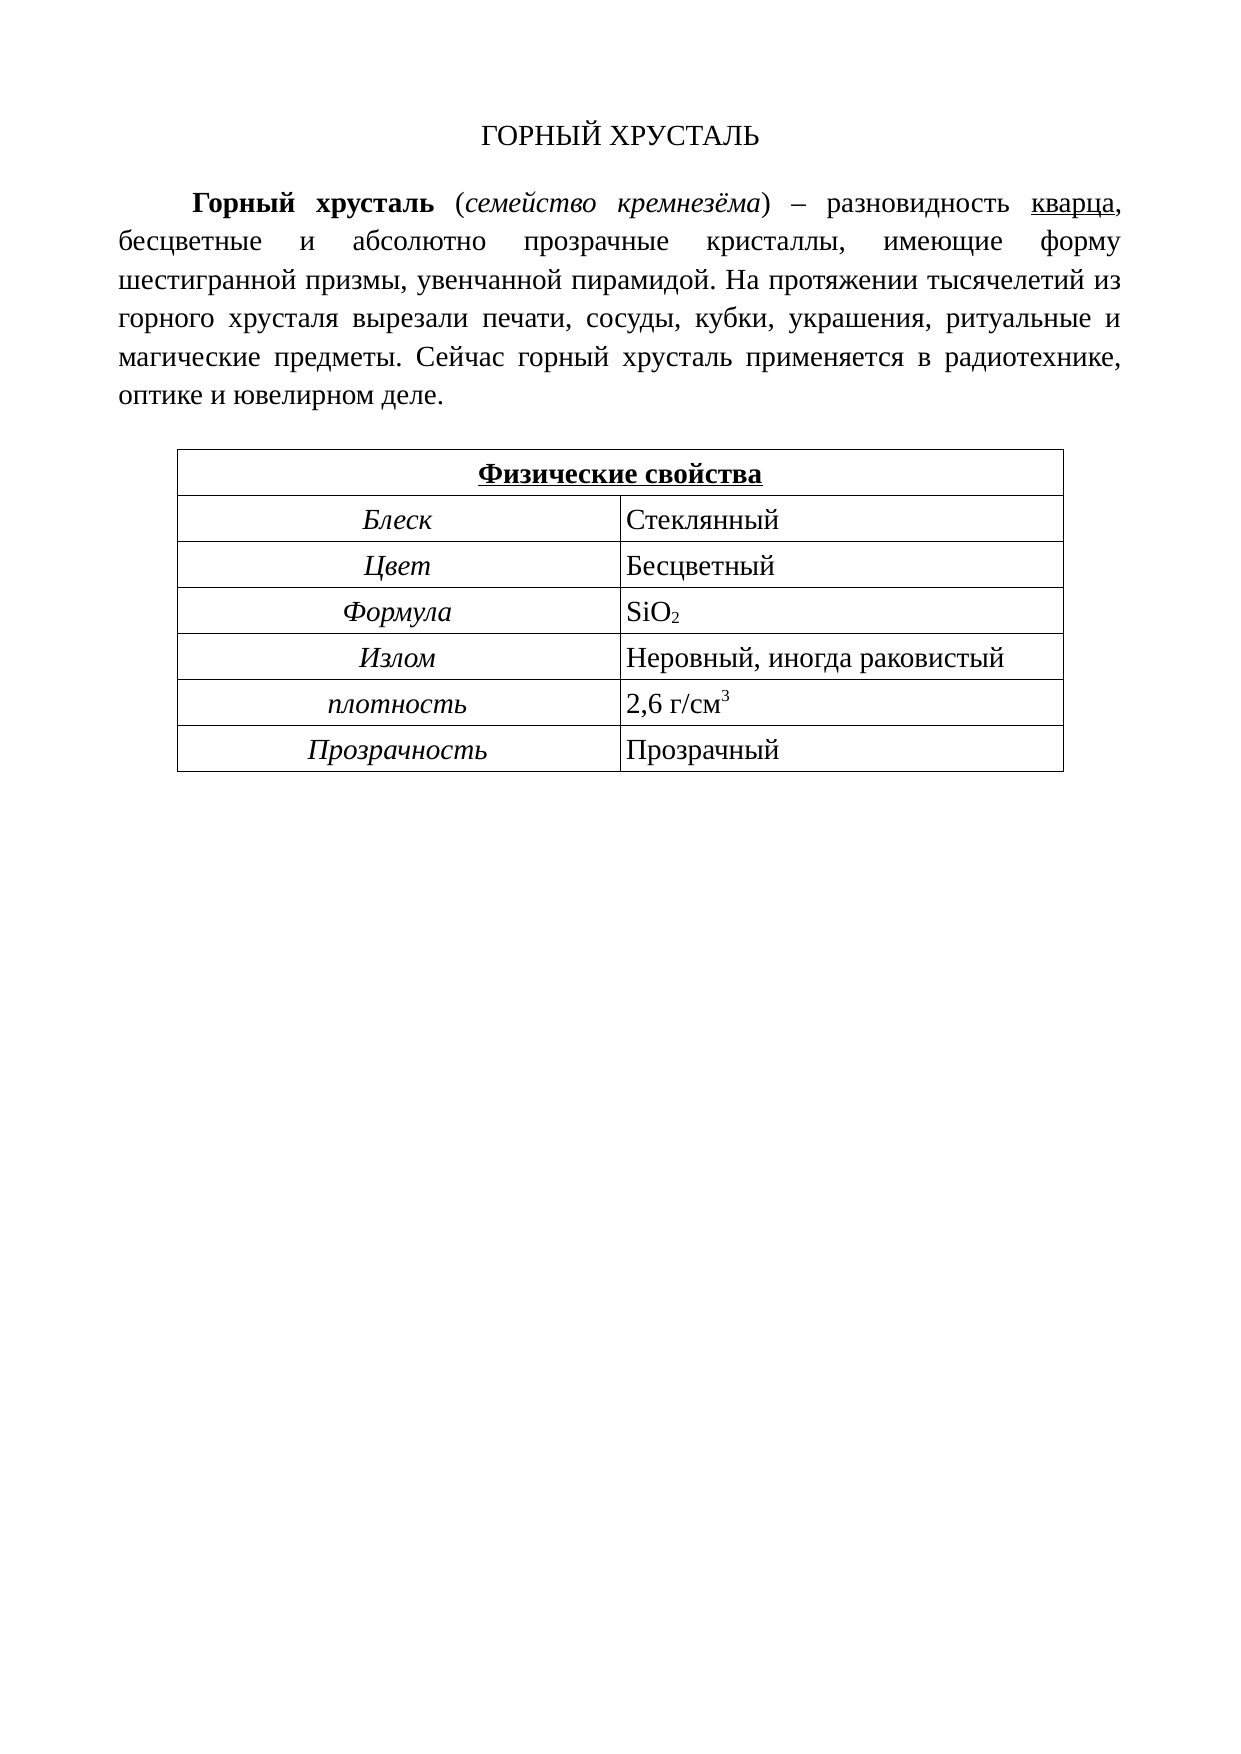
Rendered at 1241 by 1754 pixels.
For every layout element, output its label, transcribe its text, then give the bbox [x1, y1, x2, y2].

text Горный хрусталь (семейство кремнезёма) – разновидность кварца, бесцветные и абсолютно прозрачные кристаллы, имеющие форму шестигранной призмы, увенчанной пирамидой. На протяжении тысячелетий из горного хрусталя вырезали печати, сосуды, кубки, украшения, ритуальные и магические предметы. Сейчас горный хрусталь применяется в радиотехнике, оптике и ювелирном деле. [118, 185, 1122, 411]
table_cell Цвет [178, 542, 620, 587]
text ГОРНЫЙ ХРУСТАЛЬ [118, 118, 1122, 152]
table_cell плотность [178, 680, 620, 725]
table_cell Неровный, иногда раковистый [621, 634, 1063, 679]
table_cell Стеклянный [621, 496, 1063, 541]
table_cell Формула [178, 588, 620, 633]
table_cell Бесцветный [621, 542, 1063, 587]
table_cell Прозрачность [178, 726, 620, 771]
table_cell Излом [178, 634, 620, 679]
table_cell Блеск [178, 496, 620, 541]
table_cell SiO2 [621, 588, 1063, 633]
table_cell Прозрачный [621, 726, 1063, 771]
table_cell 2,6 г/см3 [621, 680, 1063, 725]
table_header Физические свойства [178, 450, 1063, 495]
